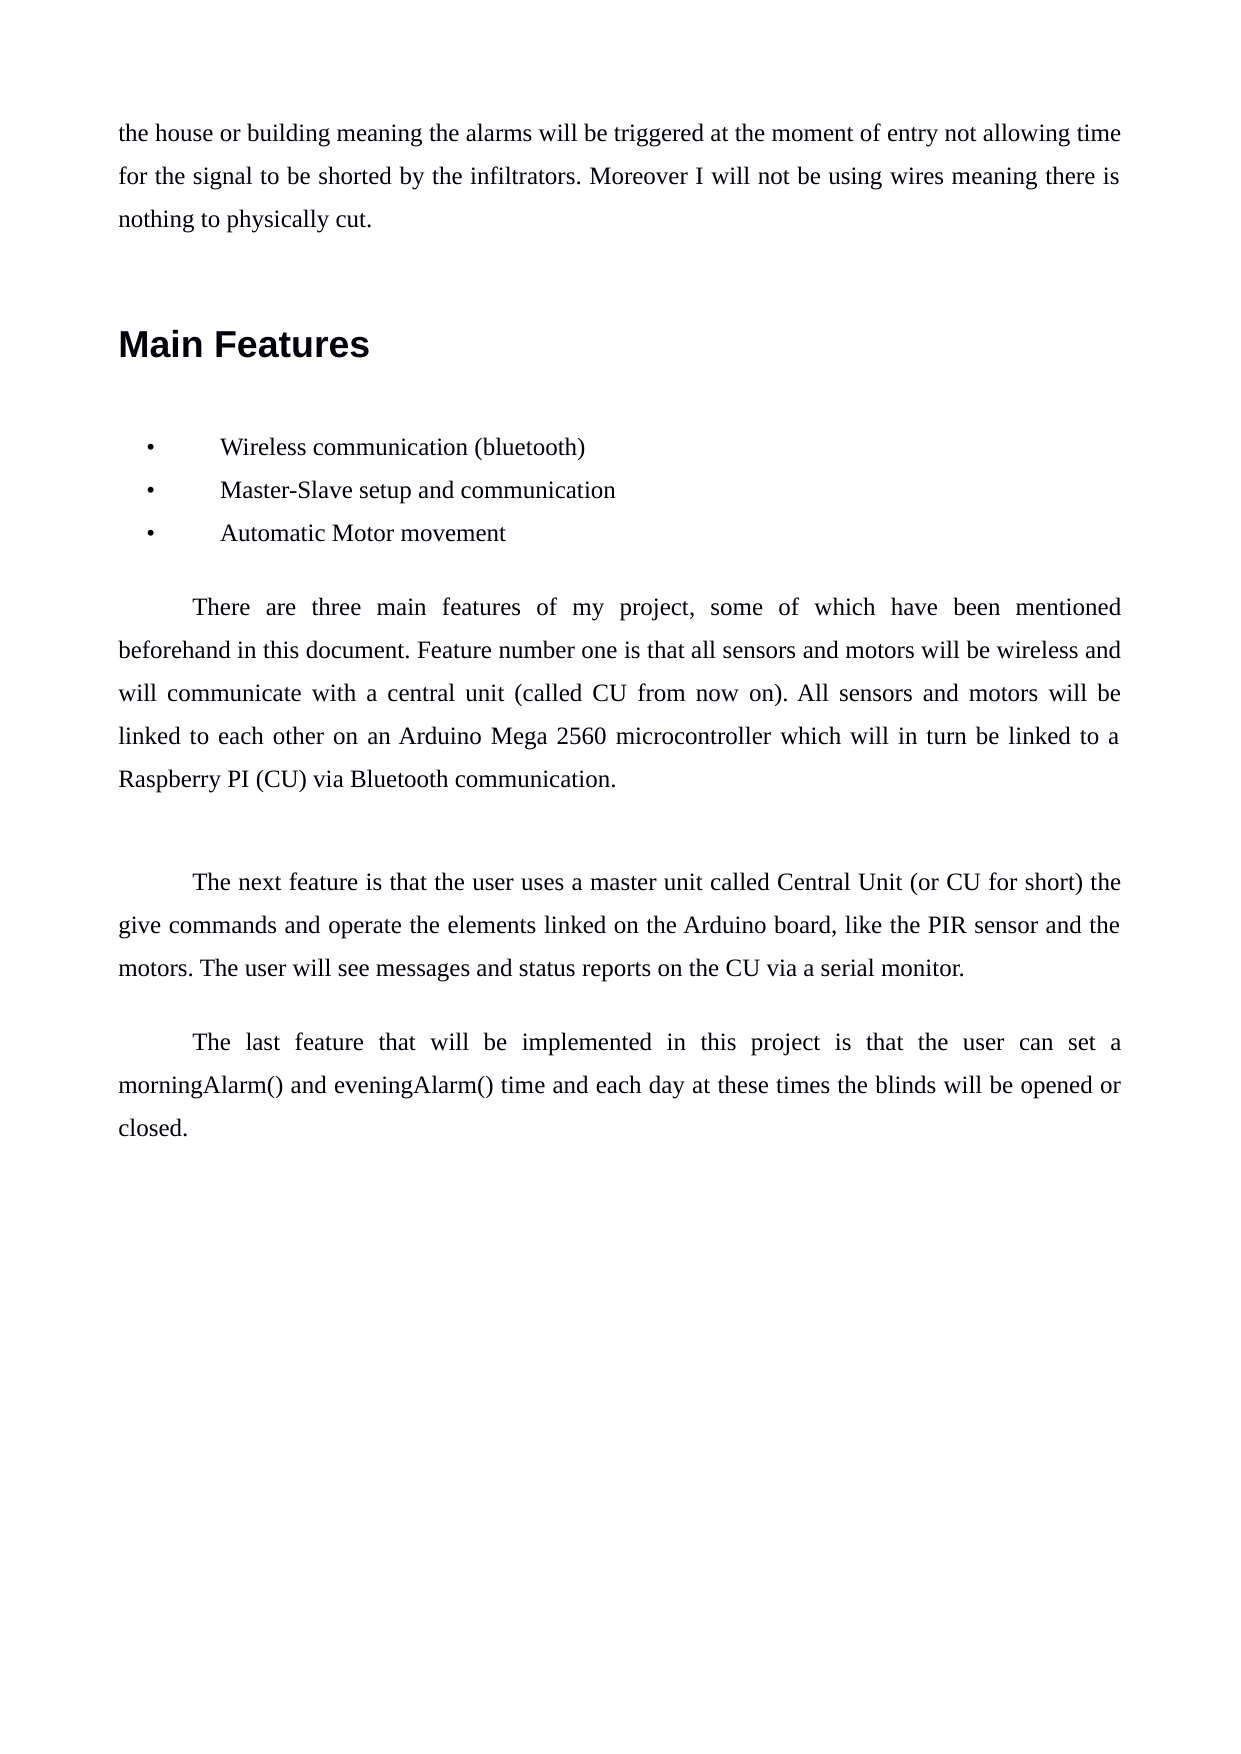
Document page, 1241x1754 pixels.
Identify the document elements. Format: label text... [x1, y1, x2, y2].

list Master-Slave setup and communication [146, 475, 1122, 504]
list Automatic Motor movement [146, 518, 1122, 547]
text The next feature is that the user uses a master unit called Central Unit (or CU for short) the give commands and operate the elements linked on the Arduino board, like the PIR sensor and the motors. The user will see messages and status reports on the CU via a serial monitor. [118, 867, 1122, 982]
text the house or building meaning the alarms will be triggered at the moment of entry not allowing time for the signal to be shorted by the infiltrators. Moreover I will not be using wires meaning there is nothing to physically cut. [118, 118, 1122, 233]
list Wireless communication (bluetooth) [146, 432, 1122, 461]
text The last feature that will be implemented in this project is that the user can set a morningAlarm() and eveningAlarm() time and each day at these times the blinds will be opened or closed. [118, 1027, 1122, 1142]
text There are three main features of my project, some of which have been mentioned beforehand in this document. Feature number one is that all sensors and motors will be wireless and will communicate with a central unit (called CU from now on). All sensors and motors will be linked to each other on an Arduino Mega 2560 microcontroller which will in turn be linked to a Raspberry PI (CU) via Bluetooth communication. [118, 592, 1122, 793]
subtitle Main Features [118, 322, 1122, 366]
